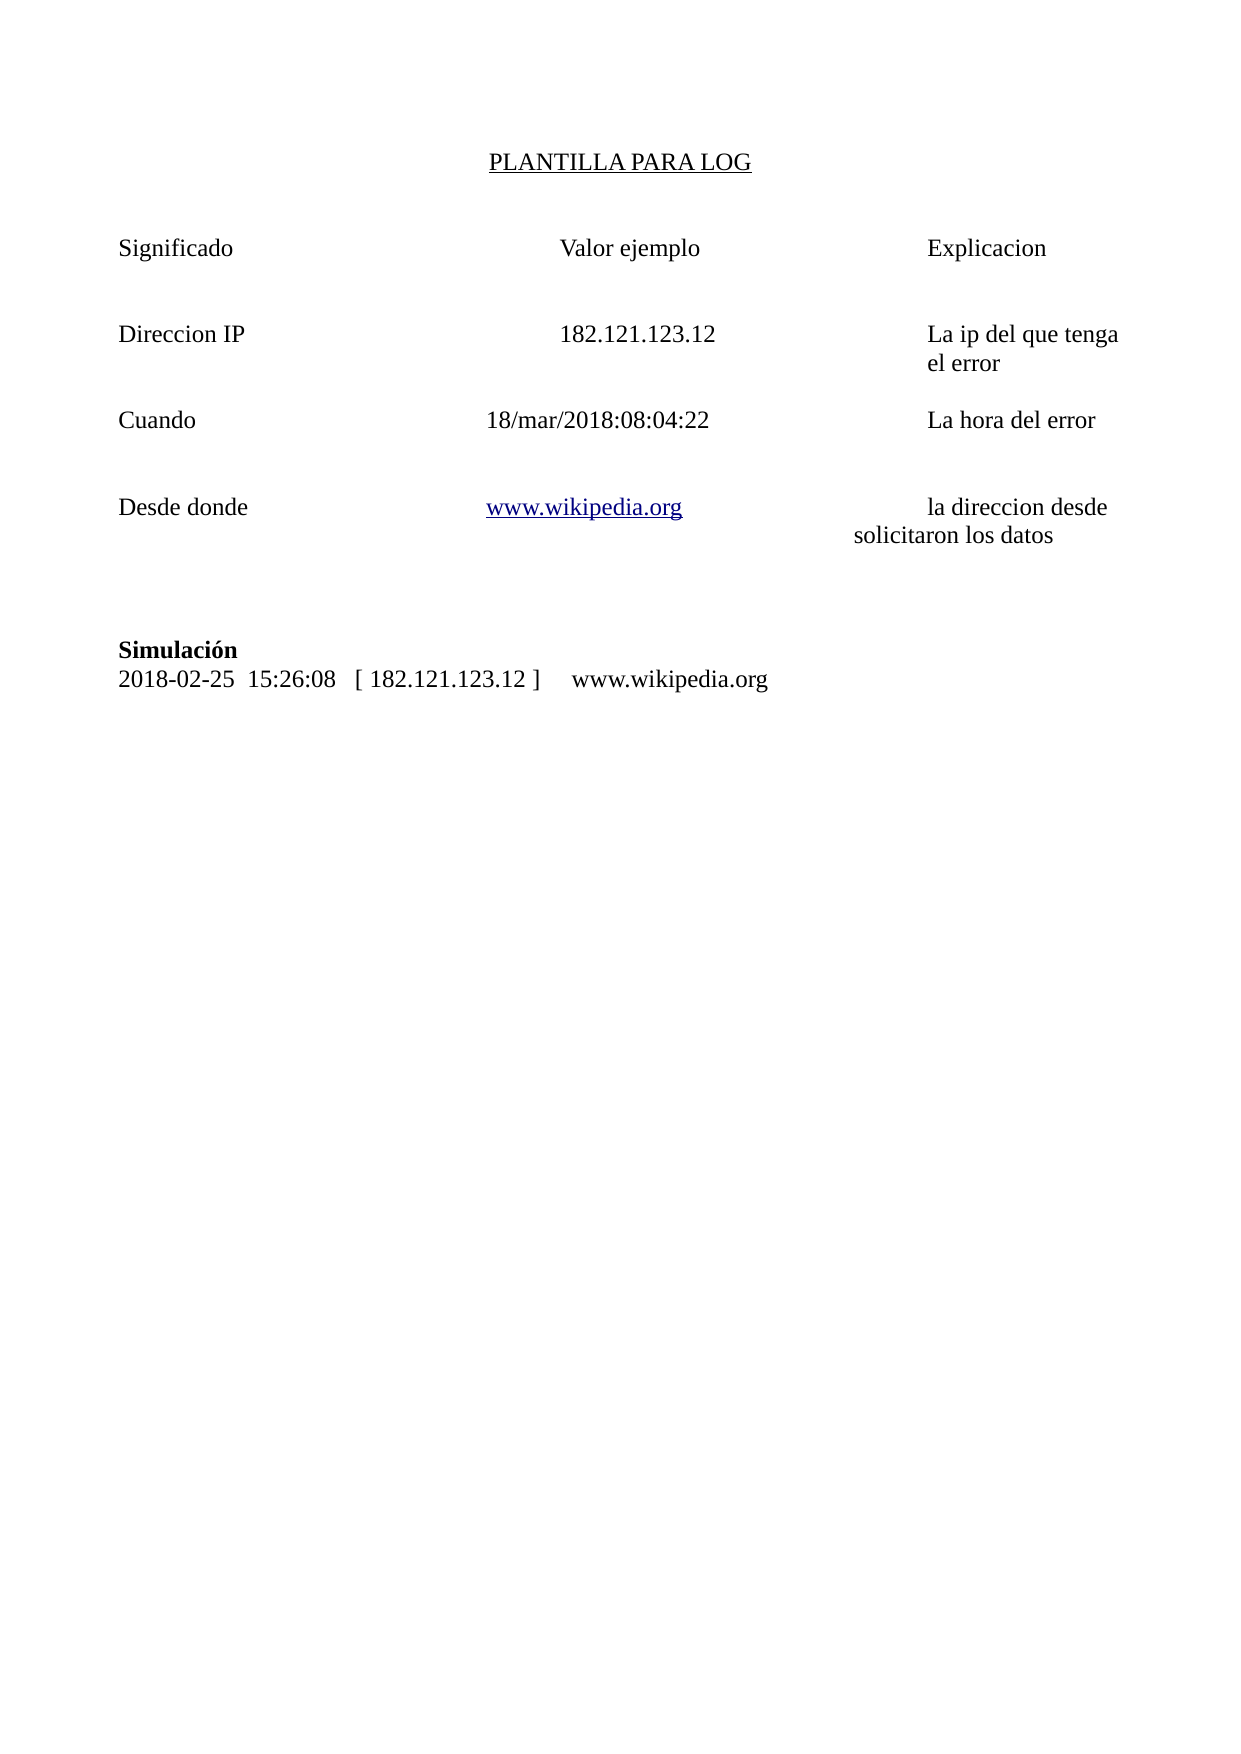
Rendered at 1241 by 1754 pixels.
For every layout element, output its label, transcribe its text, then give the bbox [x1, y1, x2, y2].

text Simulación [118, 636, 1122, 664]
text 2018-02-25 15:26:08 [ 182.121.123.12 ] www.wikipedia.org [118, 664, 1122, 693]
text Cuando 18/mar/2018:08:04:22 La hora del error [118, 406, 1122, 434]
text PLANTILLA PARA LOG [118, 147, 1122, 176]
text Desde donde www.wikipedia.org la direccion desde solicitaron los datos [118, 492, 1122, 549]
text Significado Valor ejemplo Explicacion [118, 233, 1122, 262]
text Direccion IP 182.121.123.12 La ip del que tenga el error [118, 319, 1122, 377]
